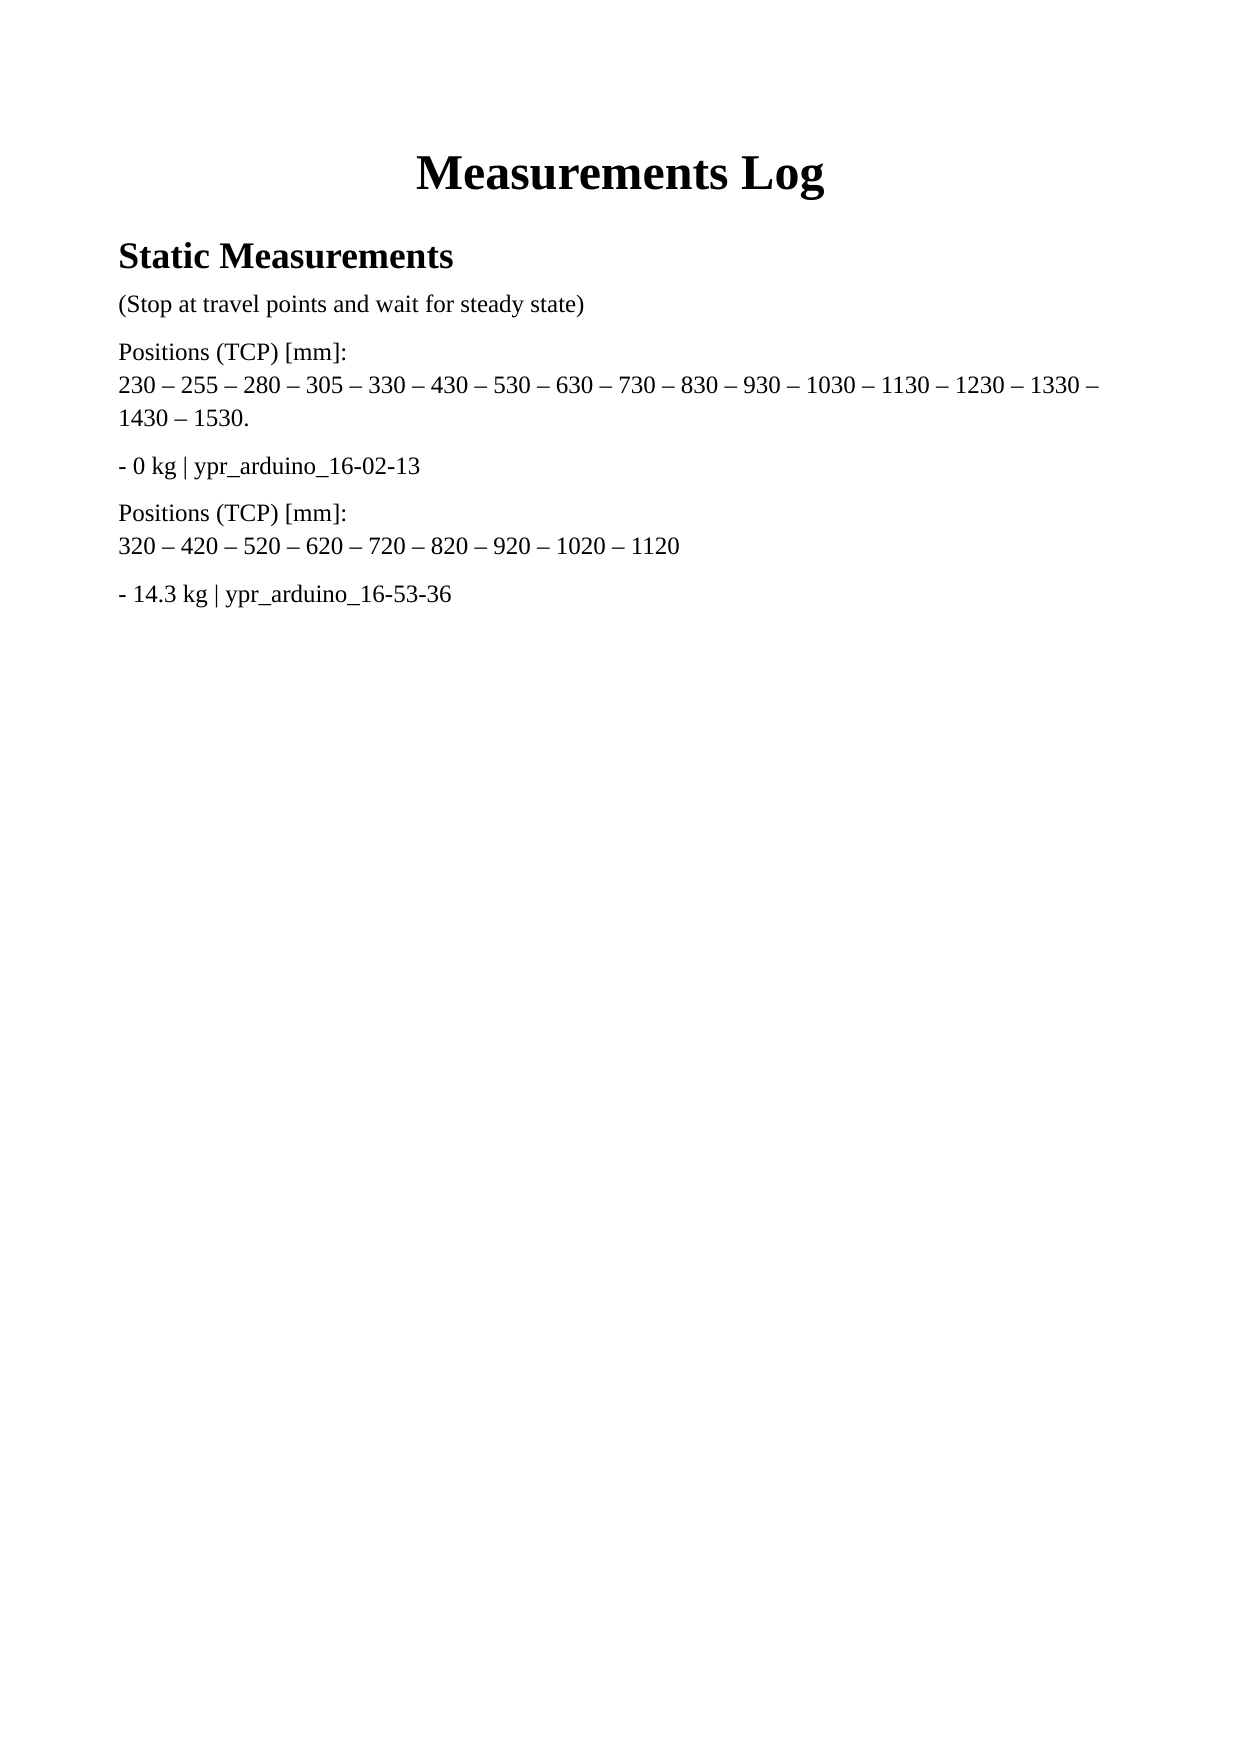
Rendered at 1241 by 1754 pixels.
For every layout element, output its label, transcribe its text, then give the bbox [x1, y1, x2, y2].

text - 0 kg | ypr_arduino_16-02-13 [118, 451, 1122, 479]
subtitle Static Measurements [118, 234, 1122, 277]
text Positions (TCP) [mm]: 230 – 255 – 280 – 305 – 330 – 430 – 530 – 630 – 730 – 830 – 930 – 1030 – 1130 – 1230 – 1330 – 1430 – 1530. [118, 337, 1122, 432]
text (Stop at travel points and wait for steady state) [118, 289, 1122, 318]
text Positions (TCP) [mm]: 320 – 420 – 520 – 620 – 720 – 820 – 920 – 1020 – 1120 [118, 498, 1122, 560]
subtitle Measurements Log [118, 143, 1122, 201]
text - 14.3 kg | ypr_arduino_16-53-36 [118, 579, 1122, 608]
